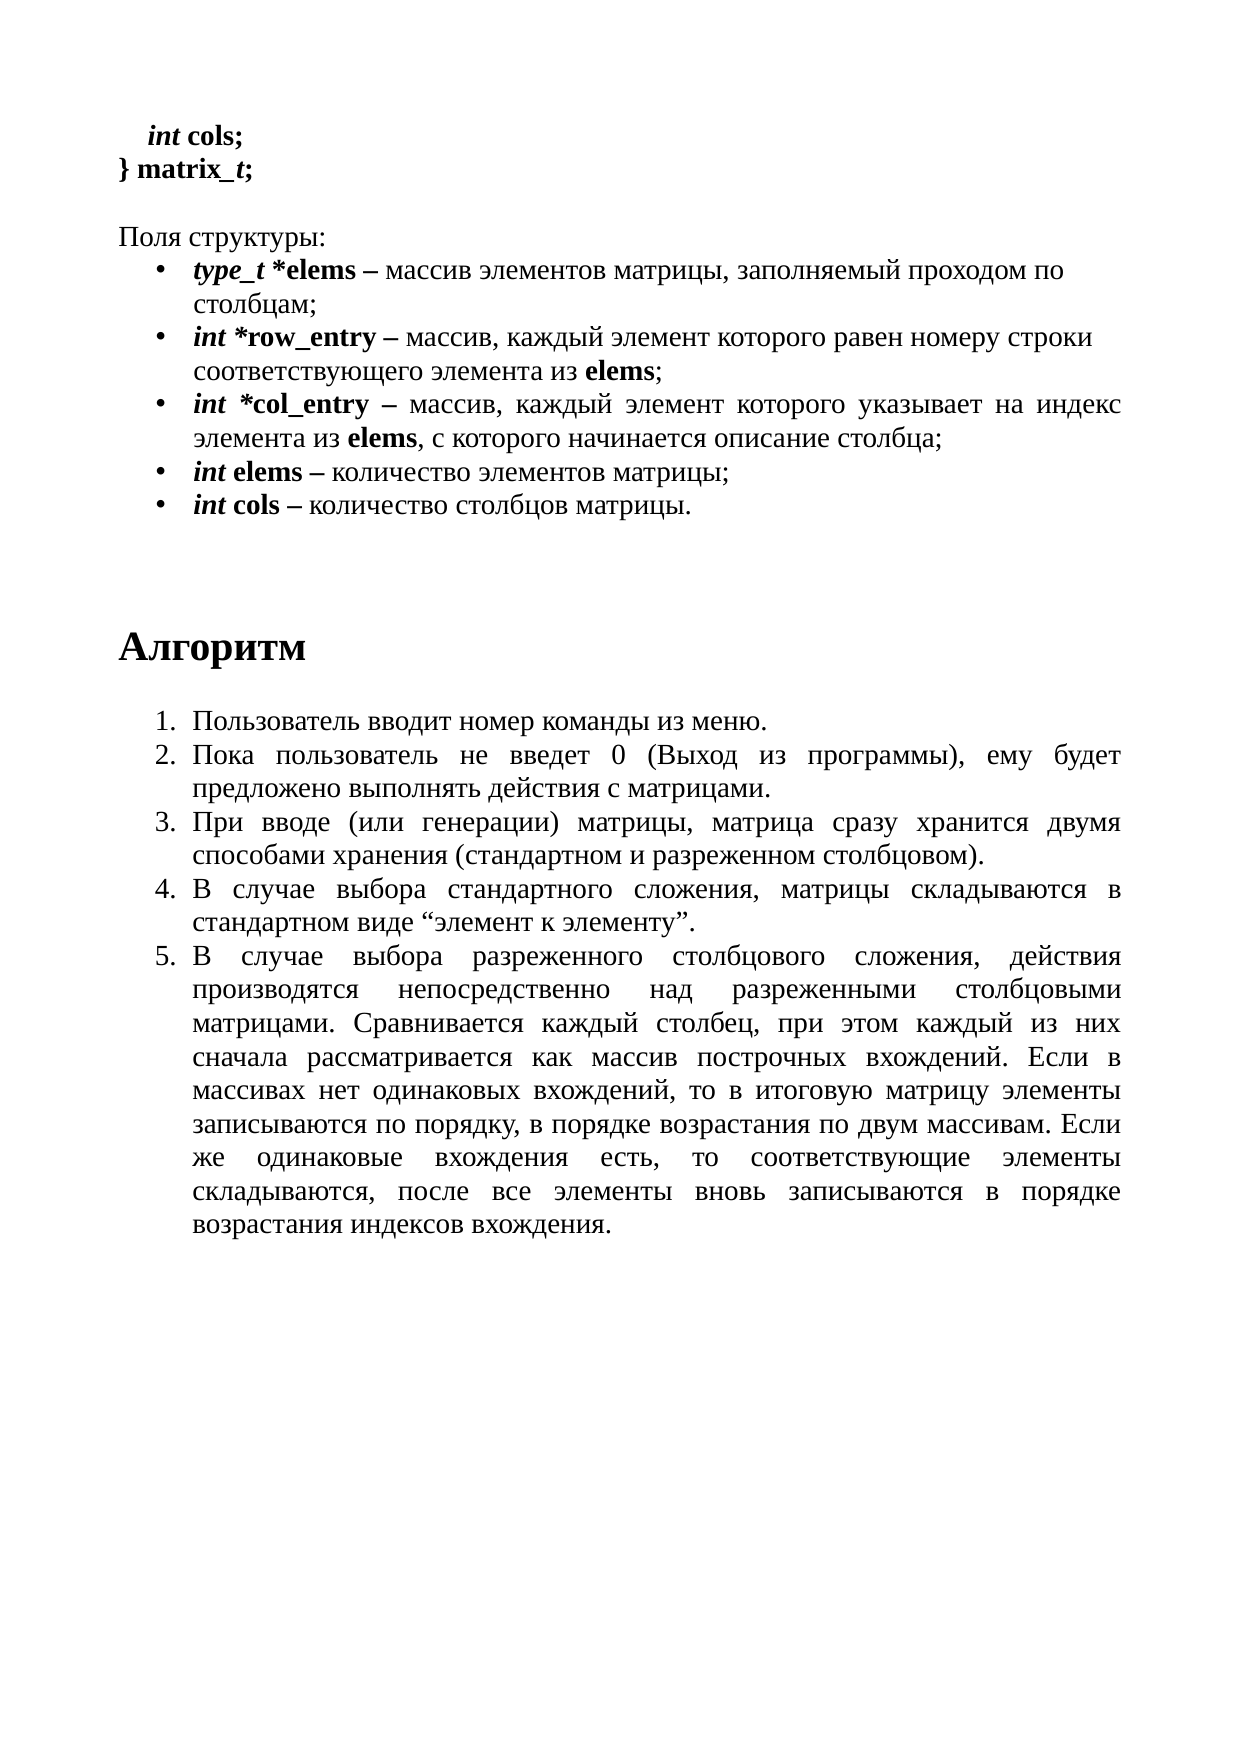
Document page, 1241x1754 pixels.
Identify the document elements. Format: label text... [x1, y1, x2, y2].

list int *row_entry – массив, каждый элемент которого равен номеру строки соответствующего элемента из elems; [156, 319, 1122, 387]
list Пока пользователь не введет 0 (Выход из программы), ему будет предложено выполнять действия с матрицами. [154, 737, 1122, 804]
list int elems – количество элементов матрицы; [156, 454, 1122, 487]
list type_t *elems – массив элементов матрицы, заполняемый проходом по столбцам; [156, 252, 1122, 319]
text Алгоритм [118, 622, 1122, 670]
list В случае выбора стандартного сложения, матрицы складываются в стандартном виде “элемент к элементу”. [154, 871, 1122, 938]
list В случае выбора разреженного столбцового сложения, действия производятся непосредственно над разреженными столбцовыми матрицами. Сравнивается каждый столбец, при этом каждый из них сначала рассматривается как массив построчных вхождений. Если в массивах нет одинаковых вхождений, то в итоговую матрицу элементы записываются по порядку, в порядке возрастания по двум массивам. Если же одинаковые вхождения есть, то соответствующие элементы складываются, после все элементы вновь записываются в порядке возрастания индексов вхождения. [154, 938, 1122, 1240]
list При вводе (или генерации) матрицы, матрица сразу хранится двумя способами хранения (стандартном и разреженном столбцовом). [154, 804, 1122, 871]
text Поля структуры: [118, 219, 1122, 252]
list int *col_entry – массив, каждый элемент которого указывает на индекс элемента из elems, с которого начинается описание столбца; [156, 387, 1122, 454]
list int cols – количество столбцов матрицы. [156, 487, 1122, 521]
list Пользователь вводит номер команды из меню. [154, 703, 1122, 737]
text int cols; [118, 118, 1122, 152]
text } matrix_t; [118, 152, 1122, 185]
